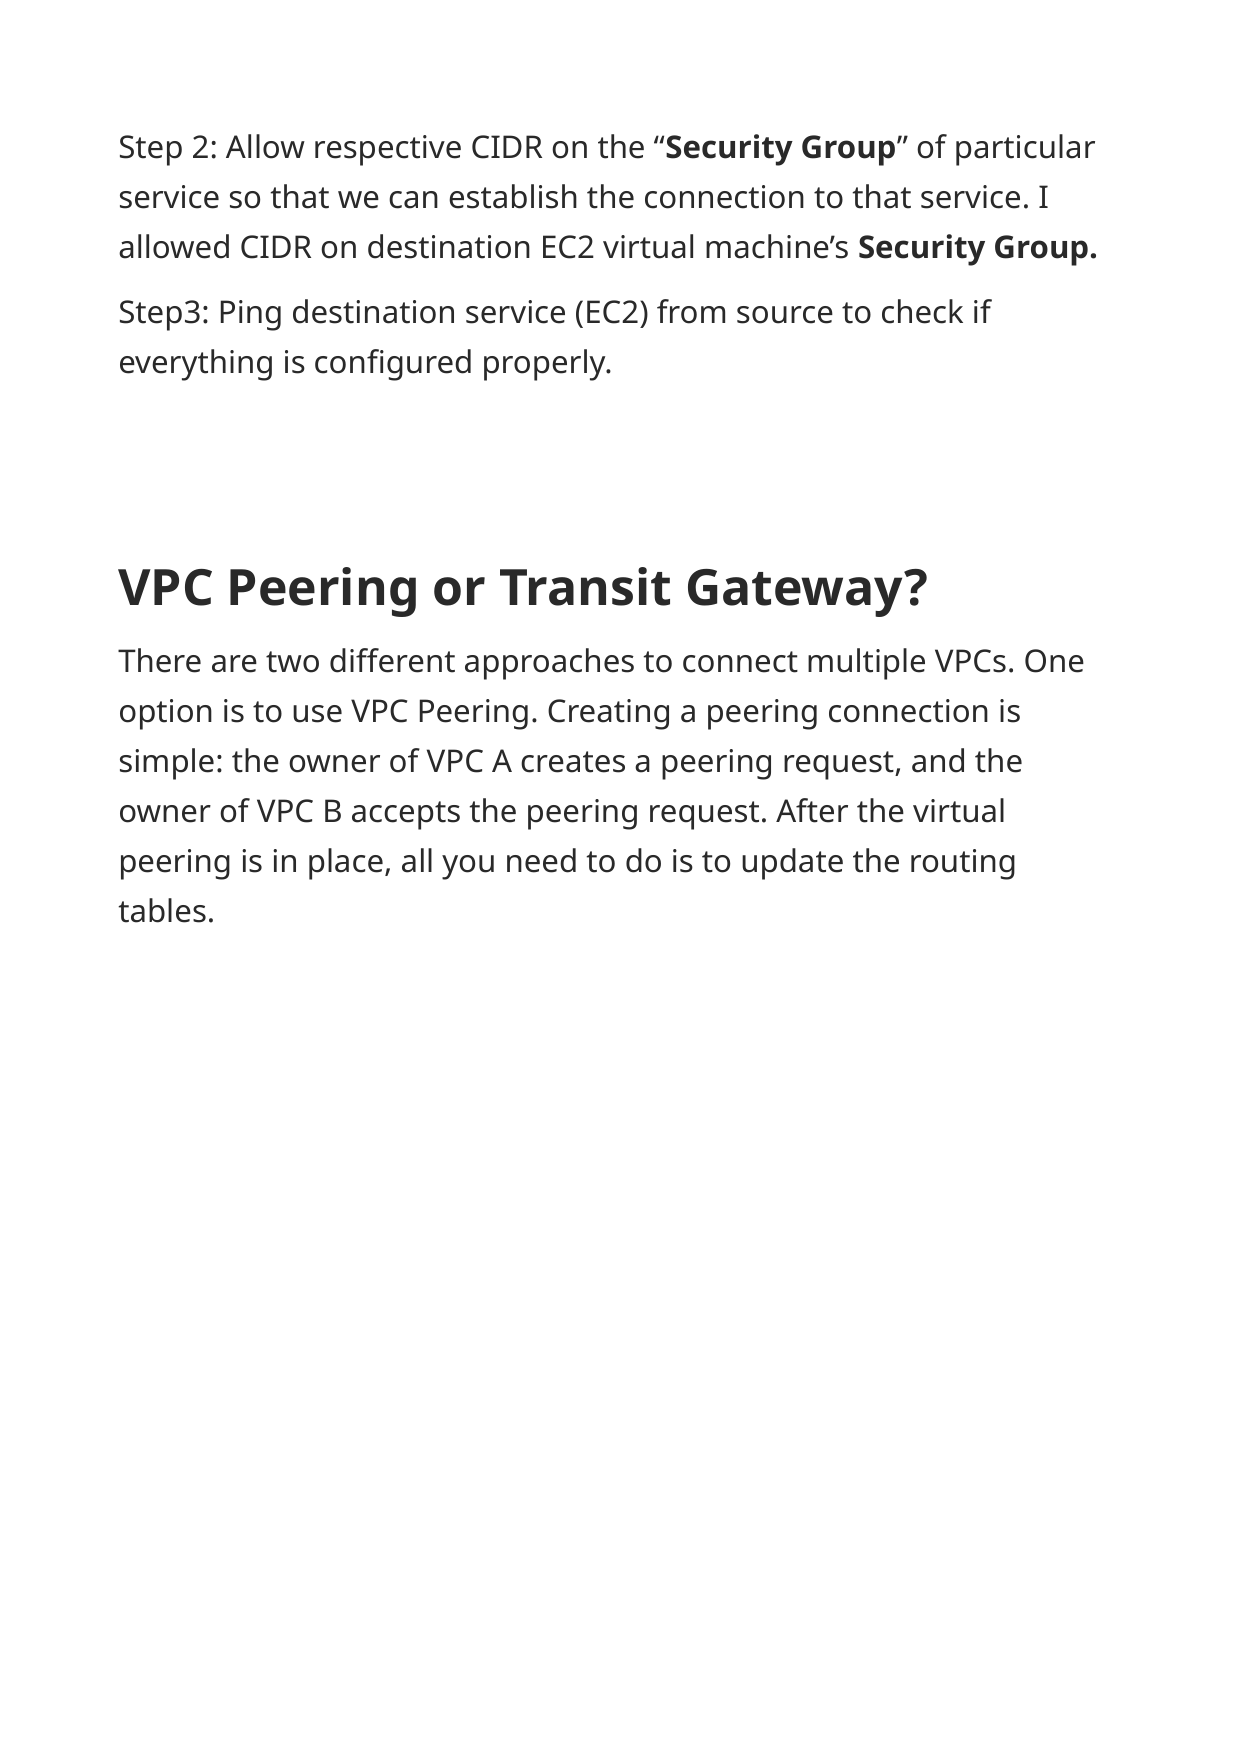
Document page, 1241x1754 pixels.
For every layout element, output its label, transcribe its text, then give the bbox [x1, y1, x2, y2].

text There are two different approaches to connect multiple VPCs. One option is to use VPC Peering. Creating a peering connection is simple: the owner of VPC A creates a peering request, and the owner of VPC B accepts the peering request. After the virtual peering is in place, all you need to do is to update the routing tables. [118, 632, 1122, 932]
text Step 2: Allow respective CIDR on the “Security Group” of particular service so that we can establish the connection to that service. I allowed CIDR on destination EC2 virtual machine’s Security Group. [118, 118, 1122, 268]
subtitle VPC Peering or Transit Gateway? [118, 551, 1122, 619]
text Step3: Ping destination service (EC2) from source to check if everything is configured properly. [118, 283, 1122, 383]
